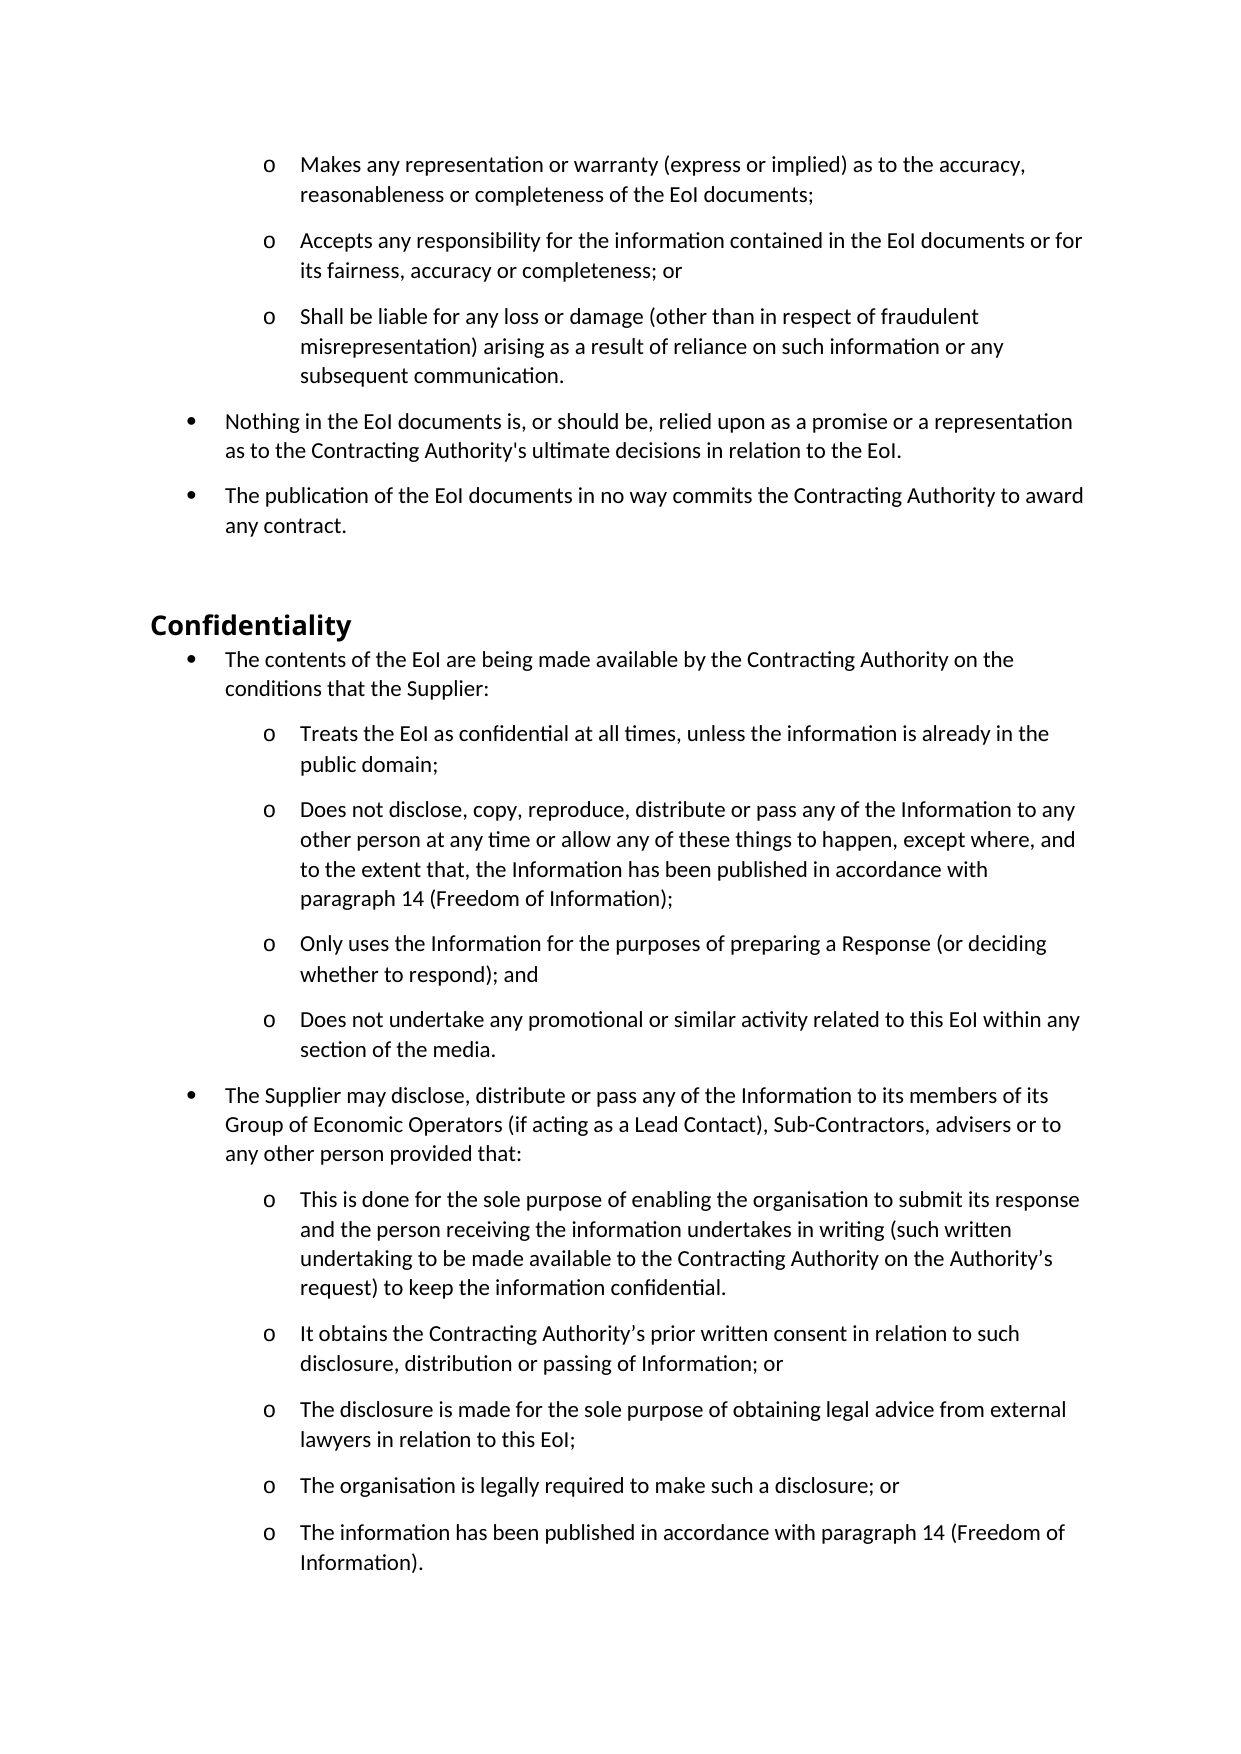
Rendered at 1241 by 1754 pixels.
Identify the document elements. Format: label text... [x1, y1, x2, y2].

list Nothing in the EoI documents is, or should be, relied upon as a promise or a representation as to the Contracting Authority's ultimate decisions in relation to the EoI. [187, 407, 1090, 464]
list The disclosure is made for the sole purpose of obtaining legal advice from external lawyers in relation to this EoI; [262, 1395, 1090, 1453]
list The publication of the EoI documents in no way commits the Contracting Authority to award any contract. [187, 482, 1090, 539]
list The organisation is legally required to make such a disclosure; or [262, 1471, 1090, 1500]
list Only uses the Information for the purposes of preparing a Response (or deciding whether to respond); and [262, 929, 1090, 988]
list Accepts any responsibility for the information contained in the EoI documents or for its fairness, accuracy or completeness; or [262, 226, 1090, 284]
list Makes any representation or warranty (express or implied) as to the accuracy, reasonableness or completeness of the EoI documents; [262, 150, 1090, 208]
list It obtains the Contracting Authority’s prior written consent in relation to such disclosure, distribution or passing of Information; or [262, 1319, 1090, 1377]
list Treats the EoI as confidential at all times, unless the information is already in the public domain; [262, 719, 1090, 778]
list This is done for the sole purpose of enabling the organisation to submit its response and the person receiving the information undertakes in writing (such written undertaking to be made available to the Contracting Authority on the Authority’s request) to keep the information confidential. [262, 1185, 1090, 1302]
list Shall be liable for any loss or damage (other than in respect of fraudulent misrepresentation) arising as a result of reliance on such information or any subsequent communication. [262, 302, 1090, 389]
list Does not undertake any promotional or similar activity related to this EoI within any section of the media. [262, 1005, 1090, 1064]
list The Supplier may disclose, distribute or pass any of the Information to its members of its Group of Economic Operators (if acting as a Lead Contact), Sub-Contractors, advisers or to any other person provided that: [187, 1081, 1090, 1167]
subtitle Confidentiality [150, 606, 1090, 643]
list The information has been published in accordance with paragraph 14 (Freedom of Information). [262, 1518, 1090, 1576]
list The contents of the EoI are being made available by the Contracting Authority on the conditions that the Supplier: [187, 645, 1090, 702]
list Does not disclose, copy, reproduce, distribute or pass any of the Information to any other person at any time or allow any of these things to happen, except where, and to the extent that, the Information has been published in accordance with paragraph 14 (Freedom of Information); [262, 795, 1090, 912]
